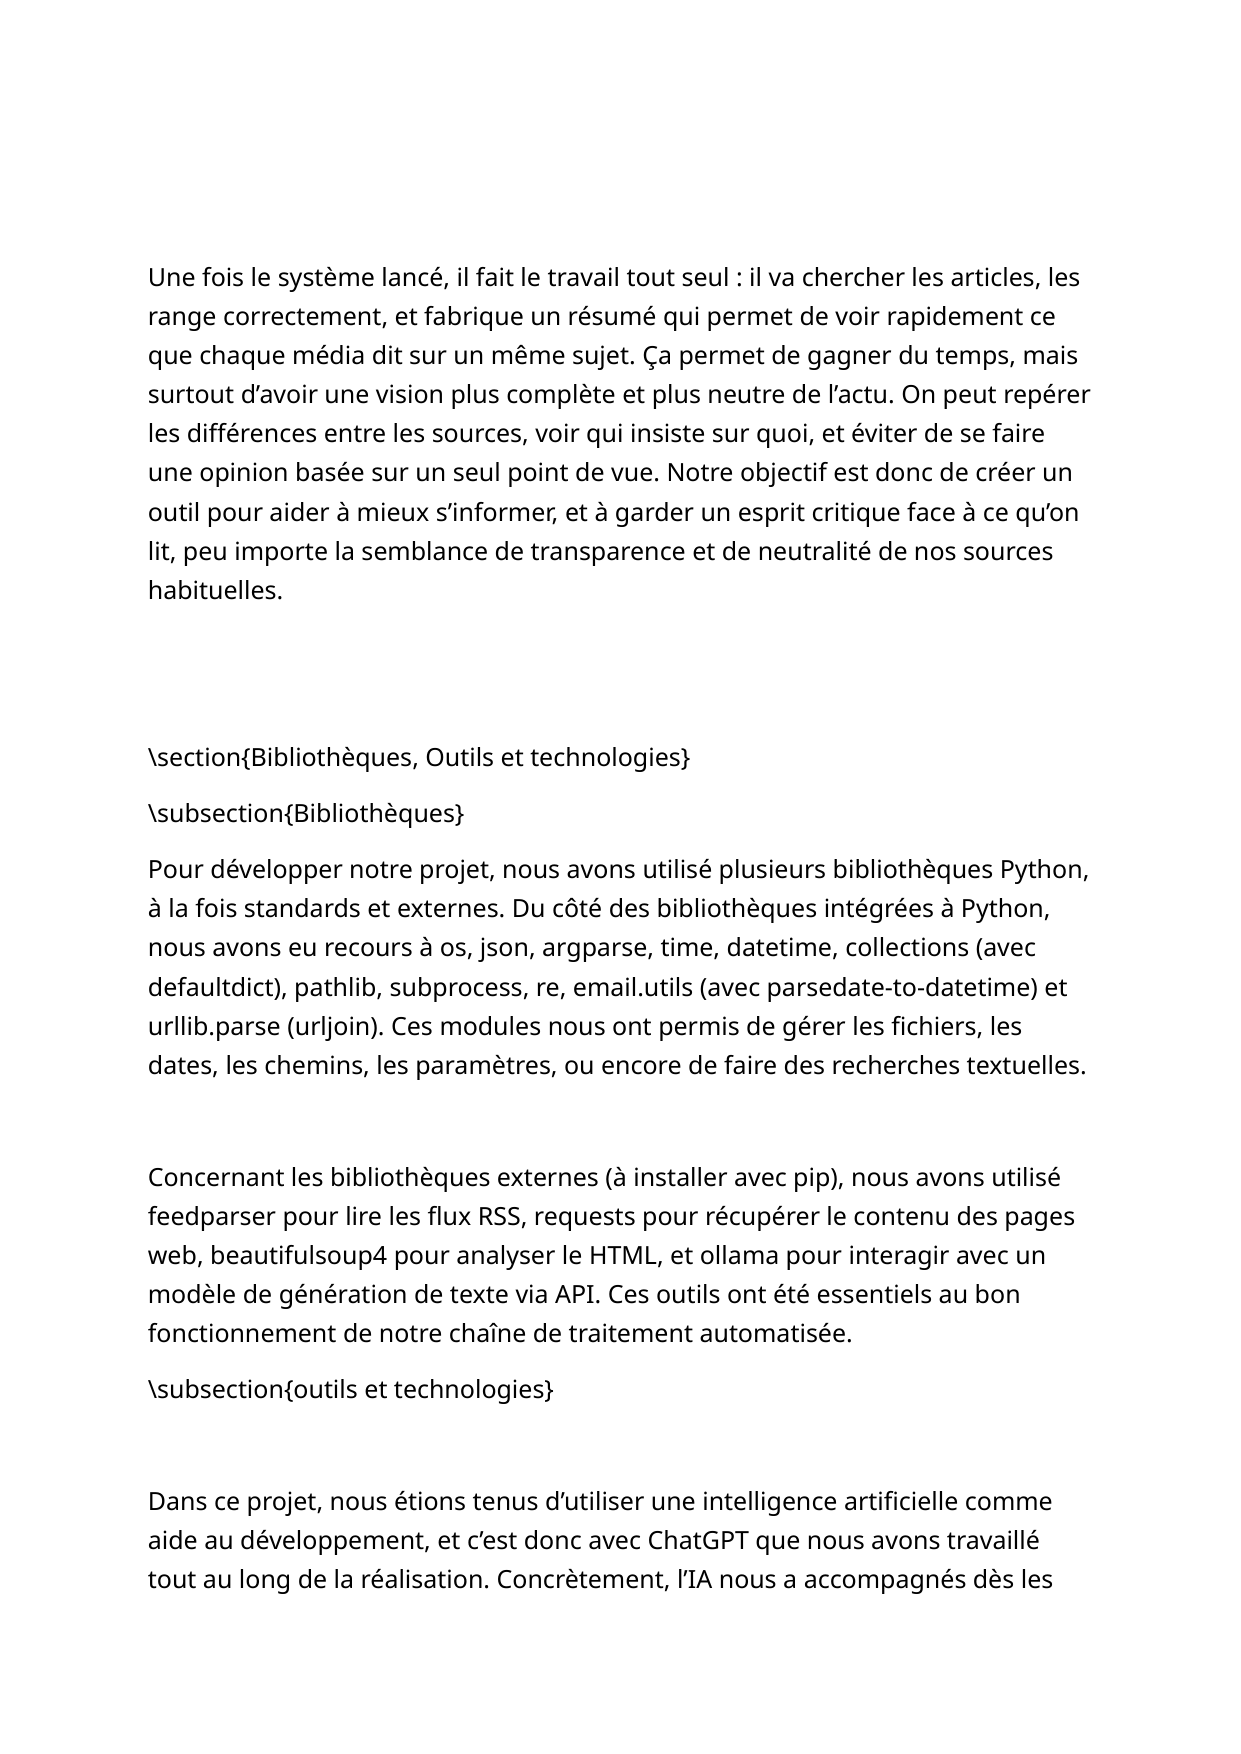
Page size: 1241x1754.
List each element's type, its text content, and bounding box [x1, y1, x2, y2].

text \section{Bibliothèques, Outils et technologies} [148, 740, 1093, 774]
text Concernant les bibliothèques externes (à installer avec pip), nous avons utilisé feedparser pour lire les flux RSS, requests pour récupérer le contenu des pages web, beautifulsoup4 pour analyser le HTML, et ollama pour interagir avec un modèle de génération de texte via API. Ces outils ont été essentiels au bon fonctionnement de notre chaîne de traitement automatisée. [148, 1159, 1093, 1350]
text Pour développer notre projet, nous avons utilisé plusieurs bibliothèques Python, à la fois standards et externes. Du côté des bibliothèques intégrées à Python, nous avons eu recours à os, json, argparse, time, datetime, collections (avec defaultdict), pathlib, subprocess, re, email.utils (avec parsedate-to-datetime) et urllib.parse (urljoin). Ces modules nous ont permis de gérer les fichiers, les dates, les chemins, les paramètres, ou encore de faire des recherches textuelles. [148, 852, 1093, 1082]
text Dans ce projet, nous étions tenus d’utiliser une intelligence artificielle comme aide au développement, et c’est donc avec ChatGPT que nous avons travaillé tout au long de la réalisation. Concrètement, l’IA nous a accompagnés dès les [148, 1483, 1093, 1596]
text Une fois le système lancé, il fait le travail tout seul : il va chercher les articles, les range correctement, et fabrique un résumé qui permet de voir rapidement ce que chaque média dit sur un même sujet. Ça permet de gagner du temps, mais surtout d’avoir une vision plus complète et plus neutre de l’actu. On peut repérer les différences entre les sources, voir qui insiste sur quoi, et éviter de se faire une opinion basée sur un seul point de vue. Notre objectif est donc de créer un outil pour aider à mieux s’informer, et à garder un esprit critique face à ce qu’on lit, peu importe la semblance de transparence et de neutralité de nos sources habituelles. [148, 259, 1093, 607]
text \subsection{Bibliothèques} [148, 796, 1093, 830]
text \subsection{outils et technologies} [148, 1372, 1093, 1406]
